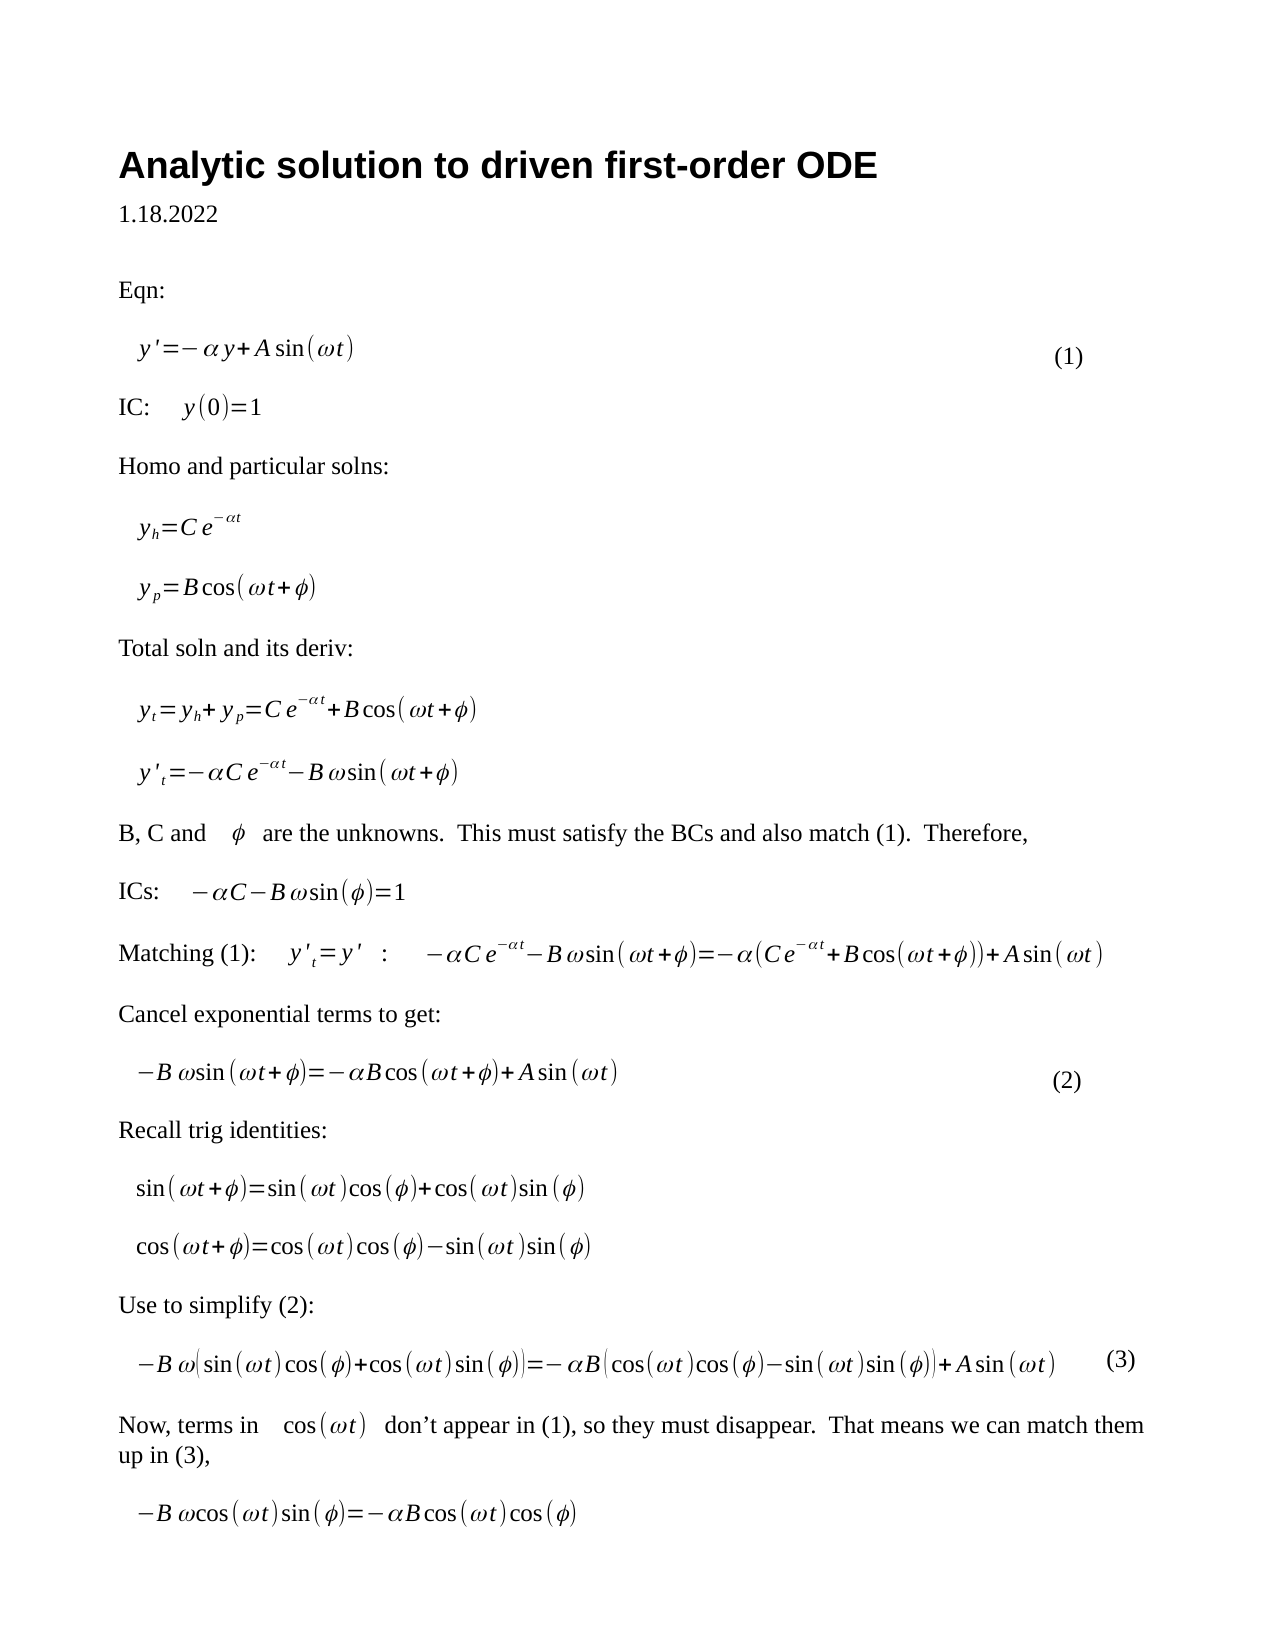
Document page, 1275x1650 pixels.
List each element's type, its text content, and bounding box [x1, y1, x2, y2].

text ICs: [118, 876, 1157, 907]
text Use to simplify (2): [118, 1290, 1157, 1319]
text Homo and particular solns: [118, 451, 1157, 480]
text 1.18.2022 [118, 199, 1157, 228]
text Now, terms in don’t appear in (1), so they must disappear. That means we can match them up in (3), [118, 1410, 1157, 1469]
text Recall trig identities: [118, 1115, 1157, 1144]
text Cancel exponential terms to get: [118, 999, 1157, 1028]
text IC: [118, 392, 1157, 422]
subtitle Analytic solution to driven first-order ODE [118, 143, 1157, 187]
text B, C and are the unknowns. This must satisfy the BCs and also match (1). Therefore, [118, 818, 1157, 847]
text Eqn: [118, 276, 1157, 304]
text Total soln and its deriv: [118, 633, 1157, 662]
text Matching (1): : [118, 935, 1157, 970]
